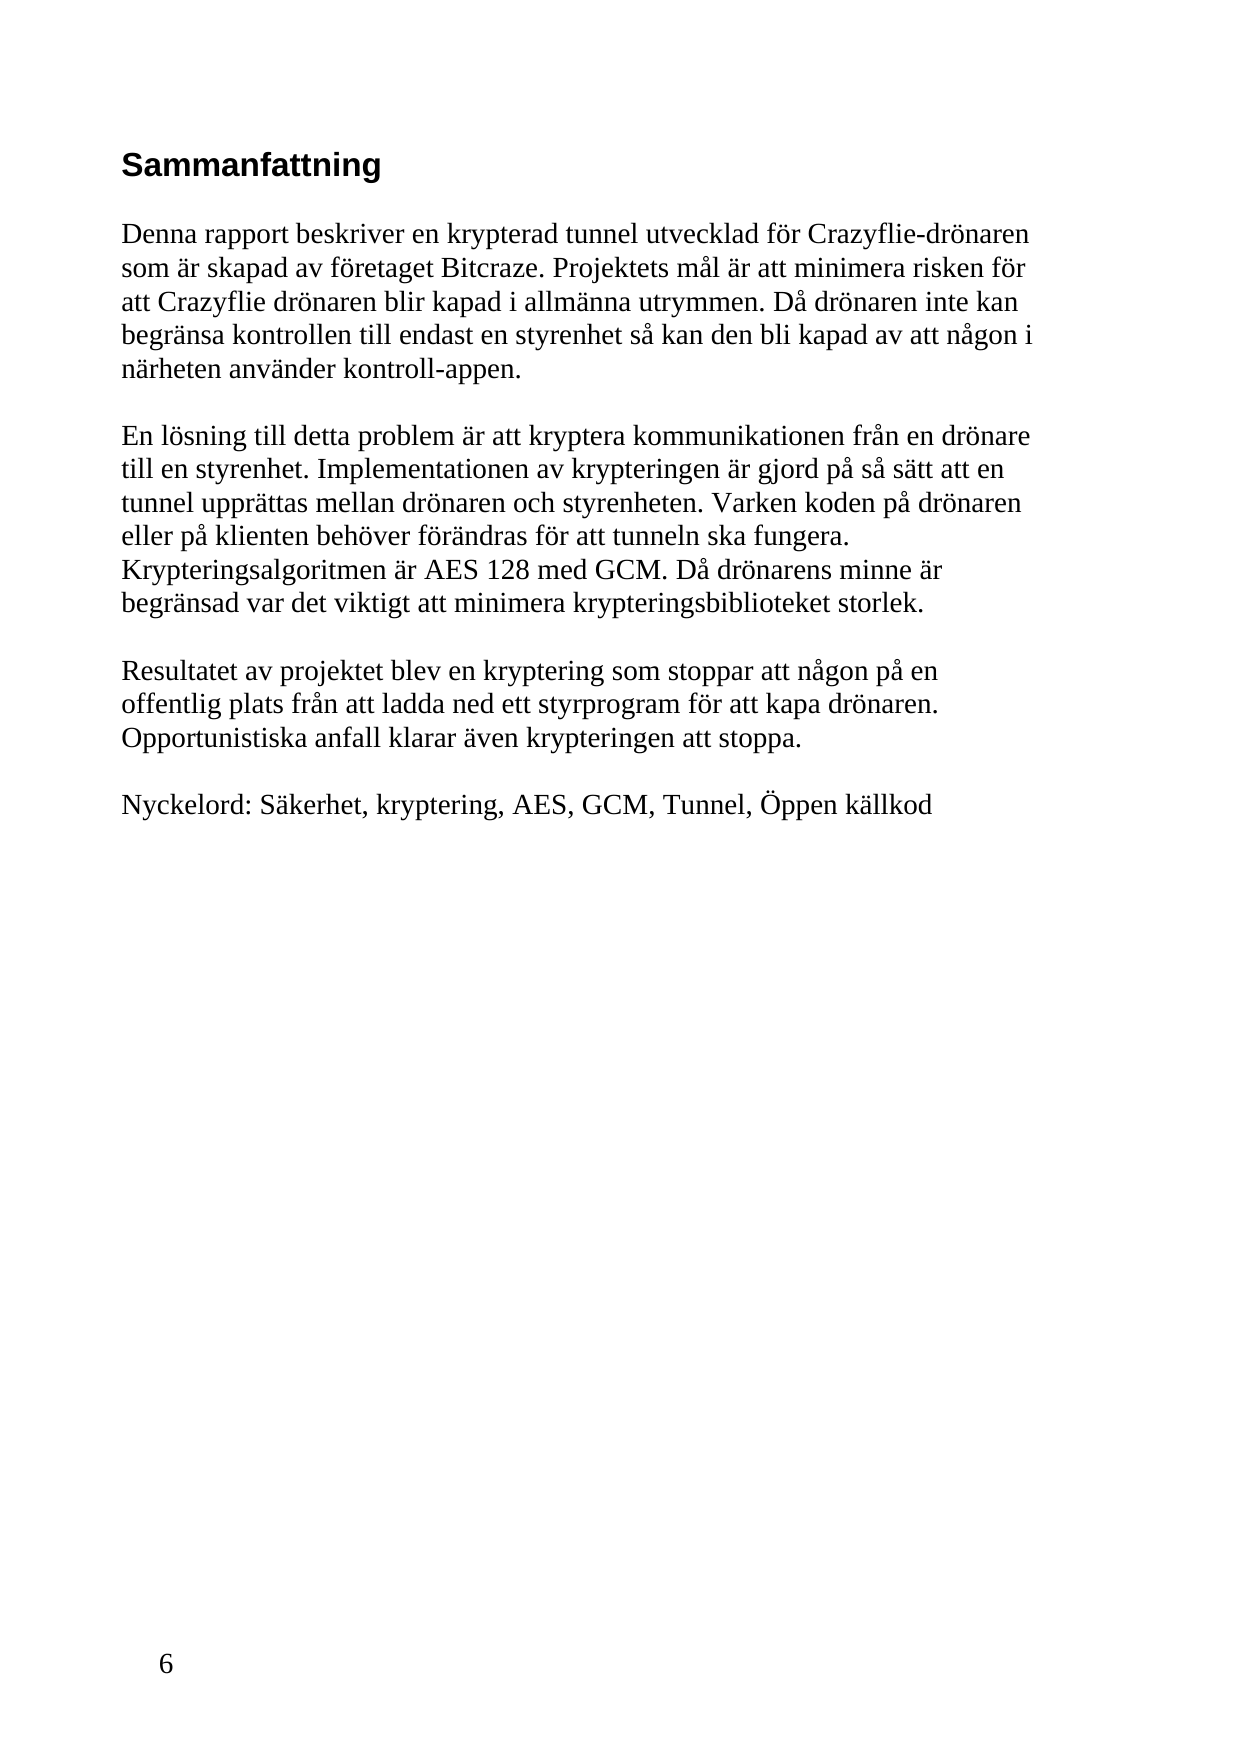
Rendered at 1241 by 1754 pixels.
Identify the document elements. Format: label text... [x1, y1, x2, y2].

text Resultatet av projektet blev en kryptering som stoppar att någon på en offentlig plats från att ladda ned ett styrprogram för att kapa drönaren. Opportunistiska anfall klarar även krypteringen att stoppa. [121, 653, 1042, 753]
subtitle Sammanfattning [121, 145, 1042, 183]
text Nyckelord: Säkerhet, kryptering, AES, GCM, Tunnel, Öppen källkod [121, 787, 1042, 820]
text Denna rapport beskriver en krypterad tunnel utvecklad för Crazyflie-drönaren som är skapad av företaget Bitcraze. Projektets mål är att minimera risken för att Crazyflie drönaren blir kapad i allmänna utrymmen. Då drönaren inte kan begränsa kontrollen till endast en styrenhet så kan den bli kapad av att någon i närheten använder kontroll-appen. [121, 217, 1042, 384]
text En lösning till detta problem är att kryptera kommunikationen från en drönare till en styrenhet. Implementationen av krypteringen är gjord på så sätt att en tunnel upprättas mellan drönaren och styrenheten. Varken koden på drönaren eller på klienten behöver förändras för att tunneln ska fungera. Krypteringsalgoritmen är AES 128 med GCM. Då drönarens minne är begränsad var det viktigt att minimera krypteringsbiblioteket storlek. [121, 418, 1042, 619]
